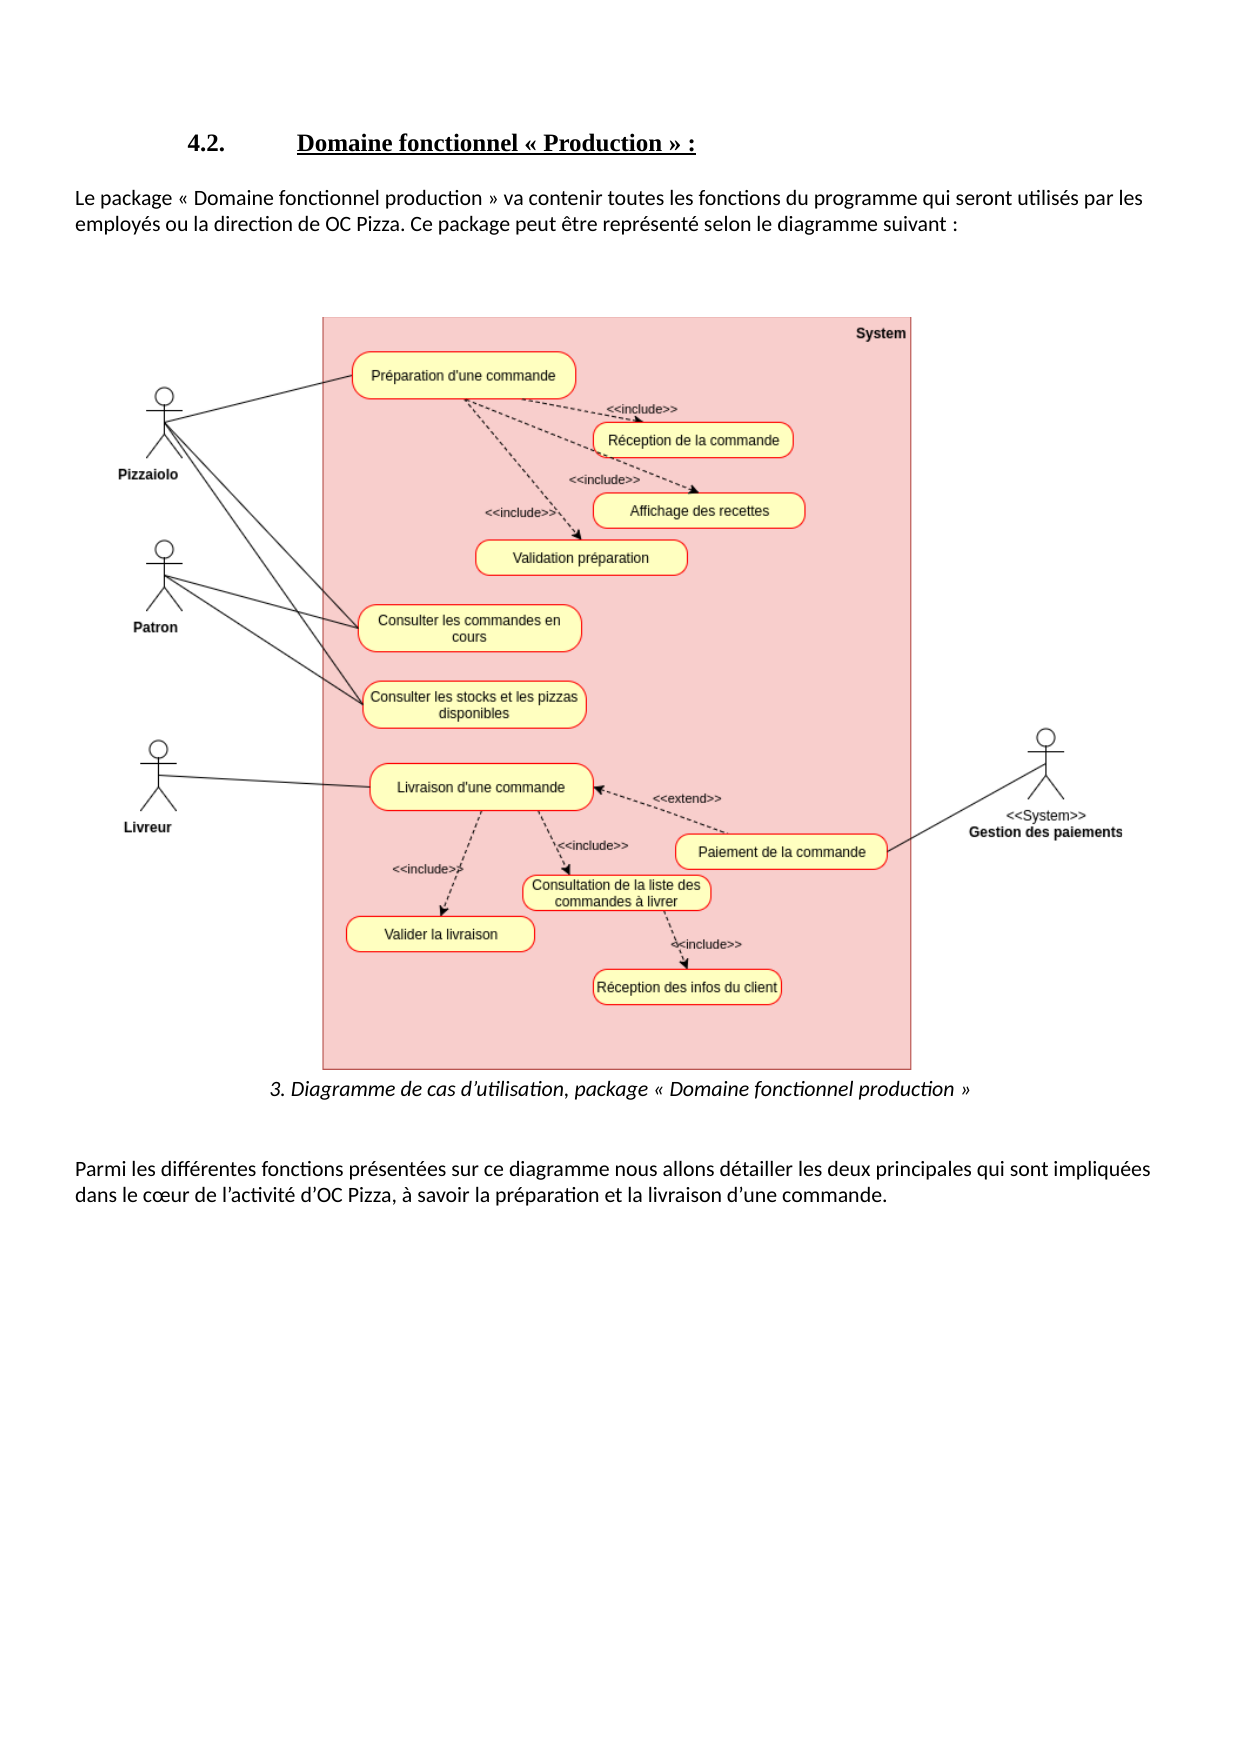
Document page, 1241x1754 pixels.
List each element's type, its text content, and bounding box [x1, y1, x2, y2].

text 3 [75, 317, 118, 344]
text 3. Diagramme de cas d’utilisation, package « Domaine fonctionnel production » [75, 1075, 1165, 1101]
text Parmi les différentes fonctions présentées sur ce diagramme nous allons détailler les deux principales qui sont impliquées dans le cœur de l’activité d’OC Pizza, à savoir la préparation et la livraison d’une commande. [75, 1155, 1165, 1208]
text [1123, 317, 1165, 344]
picture [118, 317, 1123, 1070]
text Le package « Domaine fonctionnel production » va contenir toutes les fonctions du programme qui seront utilisés par les employés ou la direction de OC Pizza. Ce package peut être représenté selon le diagramme suivant : [75, 184, 1165, 237]
subtitle Domaine fonctionnel « Production » : [187, 128, 1165, 157]
